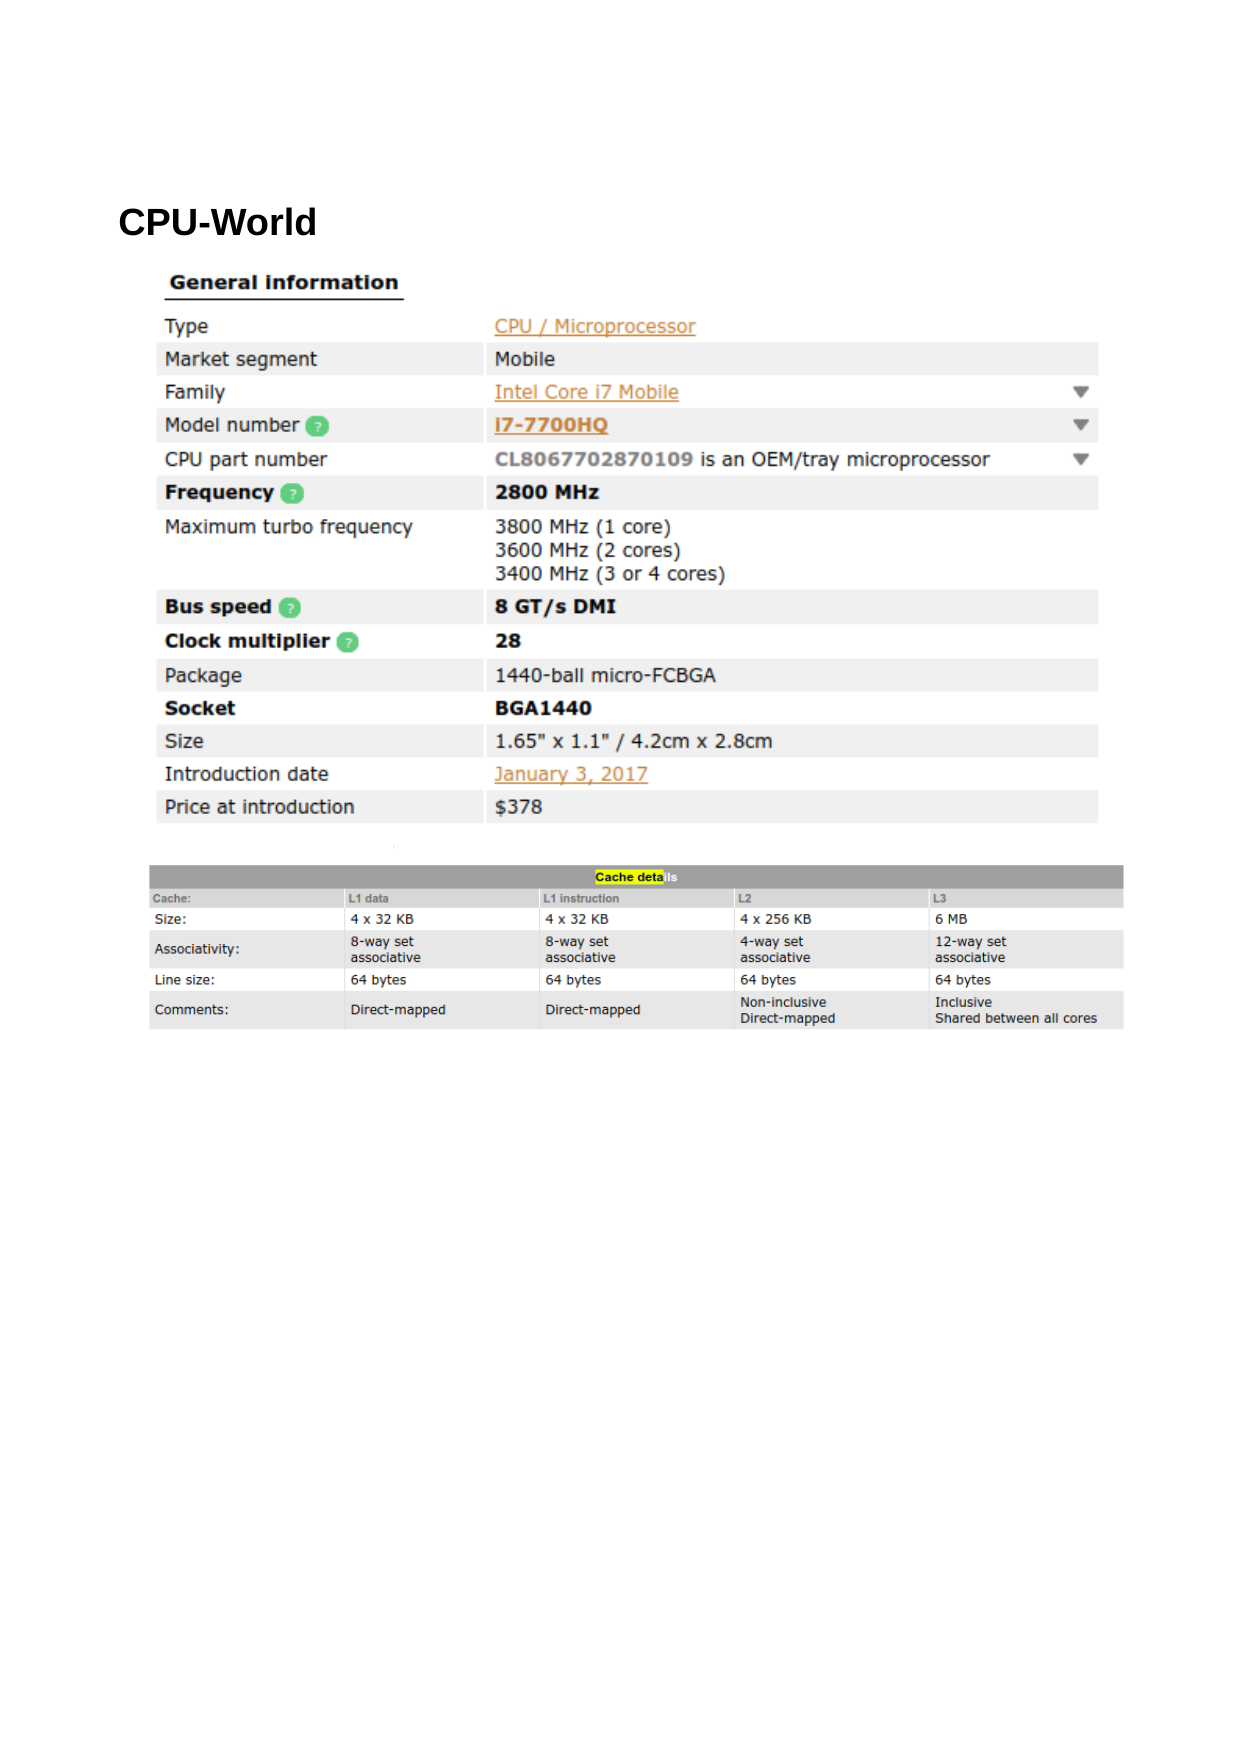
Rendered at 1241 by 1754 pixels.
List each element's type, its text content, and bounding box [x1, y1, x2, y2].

subtitle CPU-World [118, 199, 1122, 243]
picture [129, 255, 1111, 839]
picture [126, 845, 1131, 1042]
